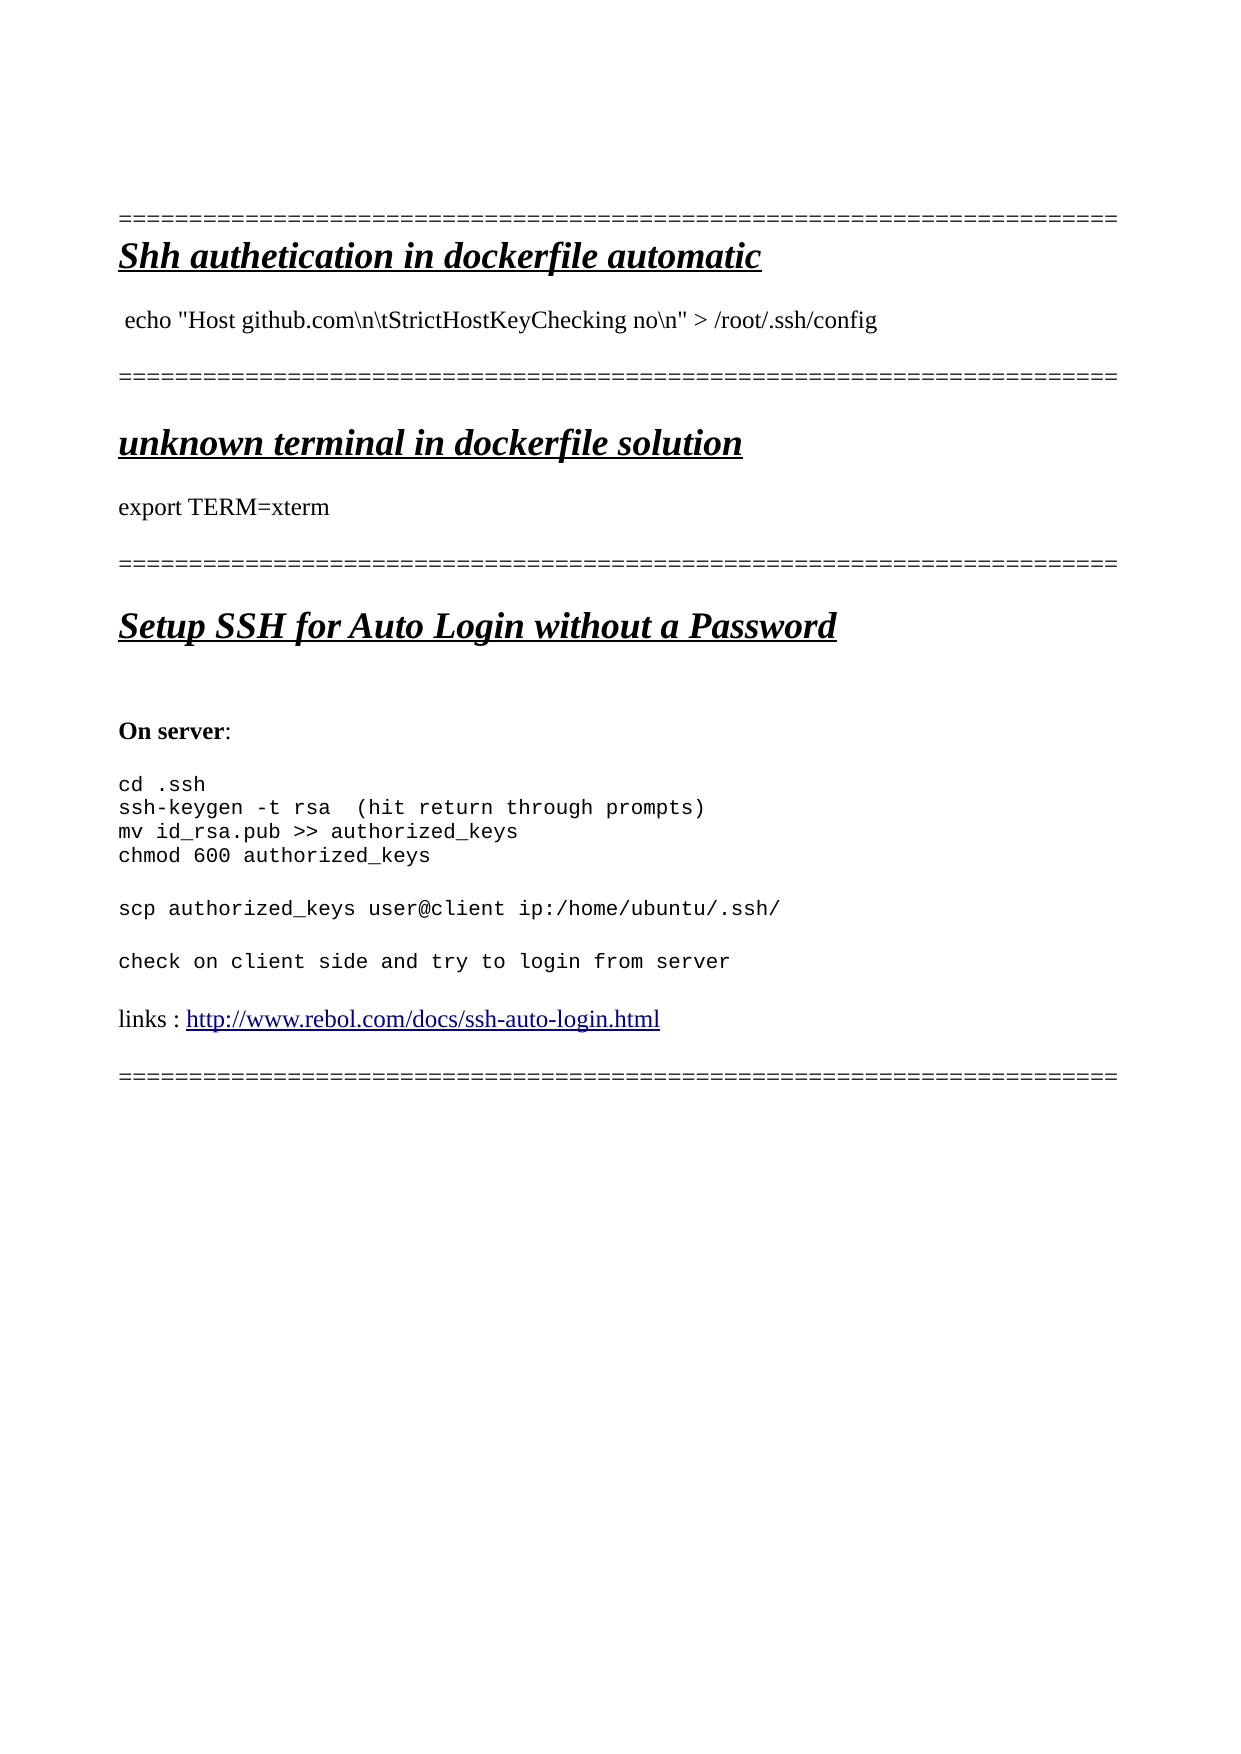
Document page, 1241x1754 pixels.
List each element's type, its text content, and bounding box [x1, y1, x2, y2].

text ======================================================================= [118, 549, 1122, 578]
text ======================================================================= [118, 1062, 1122, 1090]
subtitle Setup SSH for Auto Login without a Password [118, 603, 1122, 646]
text cd .ssh [118, 774, 1122, 797]
text export TERM=xterm [118, 492, 1122, 521]
text ======================================================================= [118, 362, 1122, 391]
text scp authorized_keys user@client ip:/home/ubuntu/.ssh/ [118, 898, 1122, 921]
text check on client side and try to login from server [118, 951, 1122, 974]
text On server: [118, 716, 1122, 745]
text links : http://www.rebol.com/docs/ssh-auto-login.html [118, 1004, 1122, 1033]
text chmod 600 authorized_keys [118, 845, 1122, 868]
text ssh-keygen -t rsa (hit return through prompts) [118, 797, 1122, 821]
text unknown terminal in dockerfile solution [118, 420, 1122, 463]
text ======================================================================= [118, 204, 1122, 233]
text echo "Host github.com\n\tStrictHostKeyChecking no\n" > /root/.ssh/config [118, 305, 1122, 334]
text Shh authetication in dockerfile automatic [118, 233, 1122, 276]
text mv id_rsa.pub >> authorized_keys [118, 821, 1122, 845]
